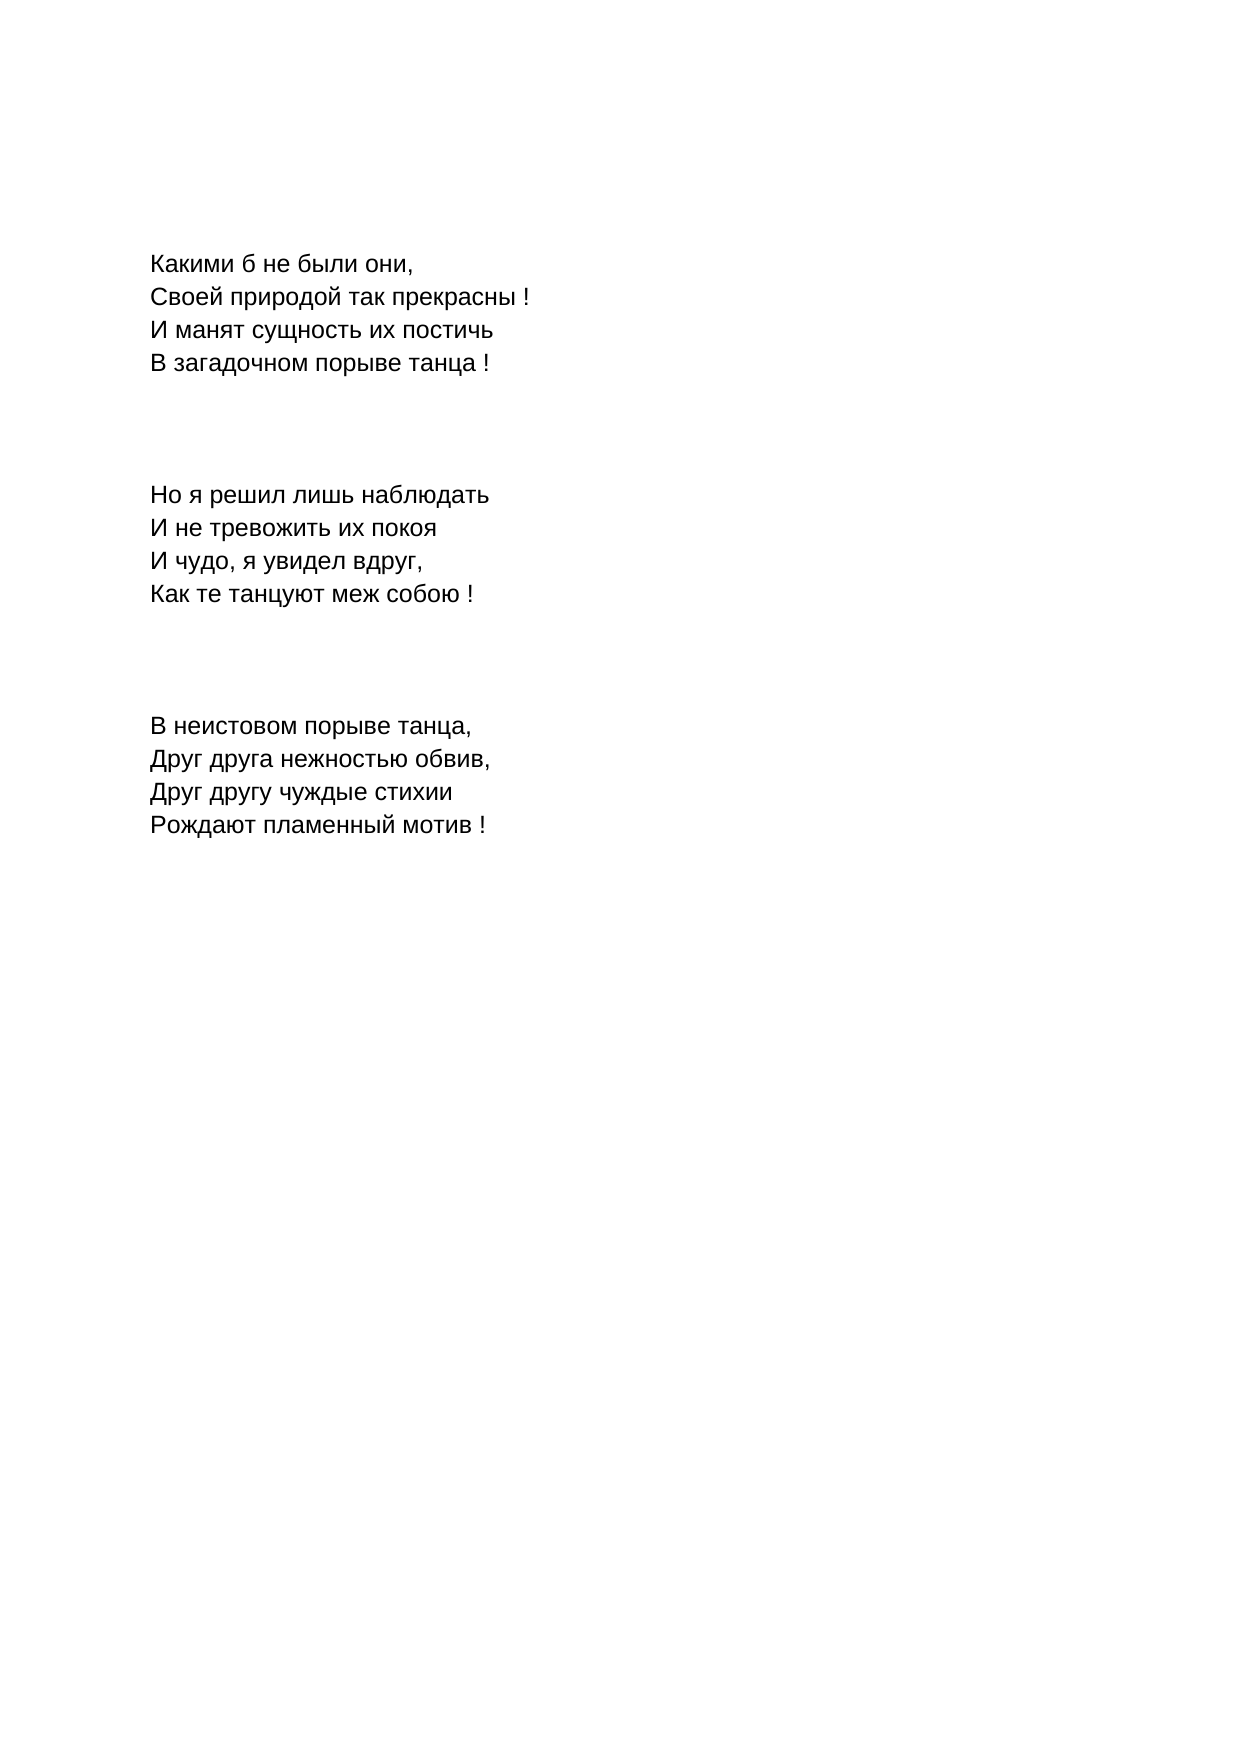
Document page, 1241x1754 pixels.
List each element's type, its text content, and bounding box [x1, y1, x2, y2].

text И манят сущность их постичь [150, 315, 1090, 344]
text Друг друга нежностью обвив, [150, 744, 1090, 773]
text Своей природой так прекрасны ! [150, 282, 1090, 311]
text Рождают пламенный мотив ! [150, 810, 1090, 839]
text Как те танцуют меж собою ! [150, 579, 1090, 608]
text Какими б не были они, [150, 249, 1090, 278]
text В загадочном порыве танца ! [150, 348, 1090, 377]
text Друг другу чуждые стихии [150, 777, 1090, 806]
text И не тревожить их покоя [150, 513, 1090, 542]
text В неистовом порыве танца, [150, 711, 1090, 740]
text И чудо, я увидел вдруг, [150, 546, 1090, 575]
text Но я решил лишь наблюдать [150, 480, 1090, 509]
